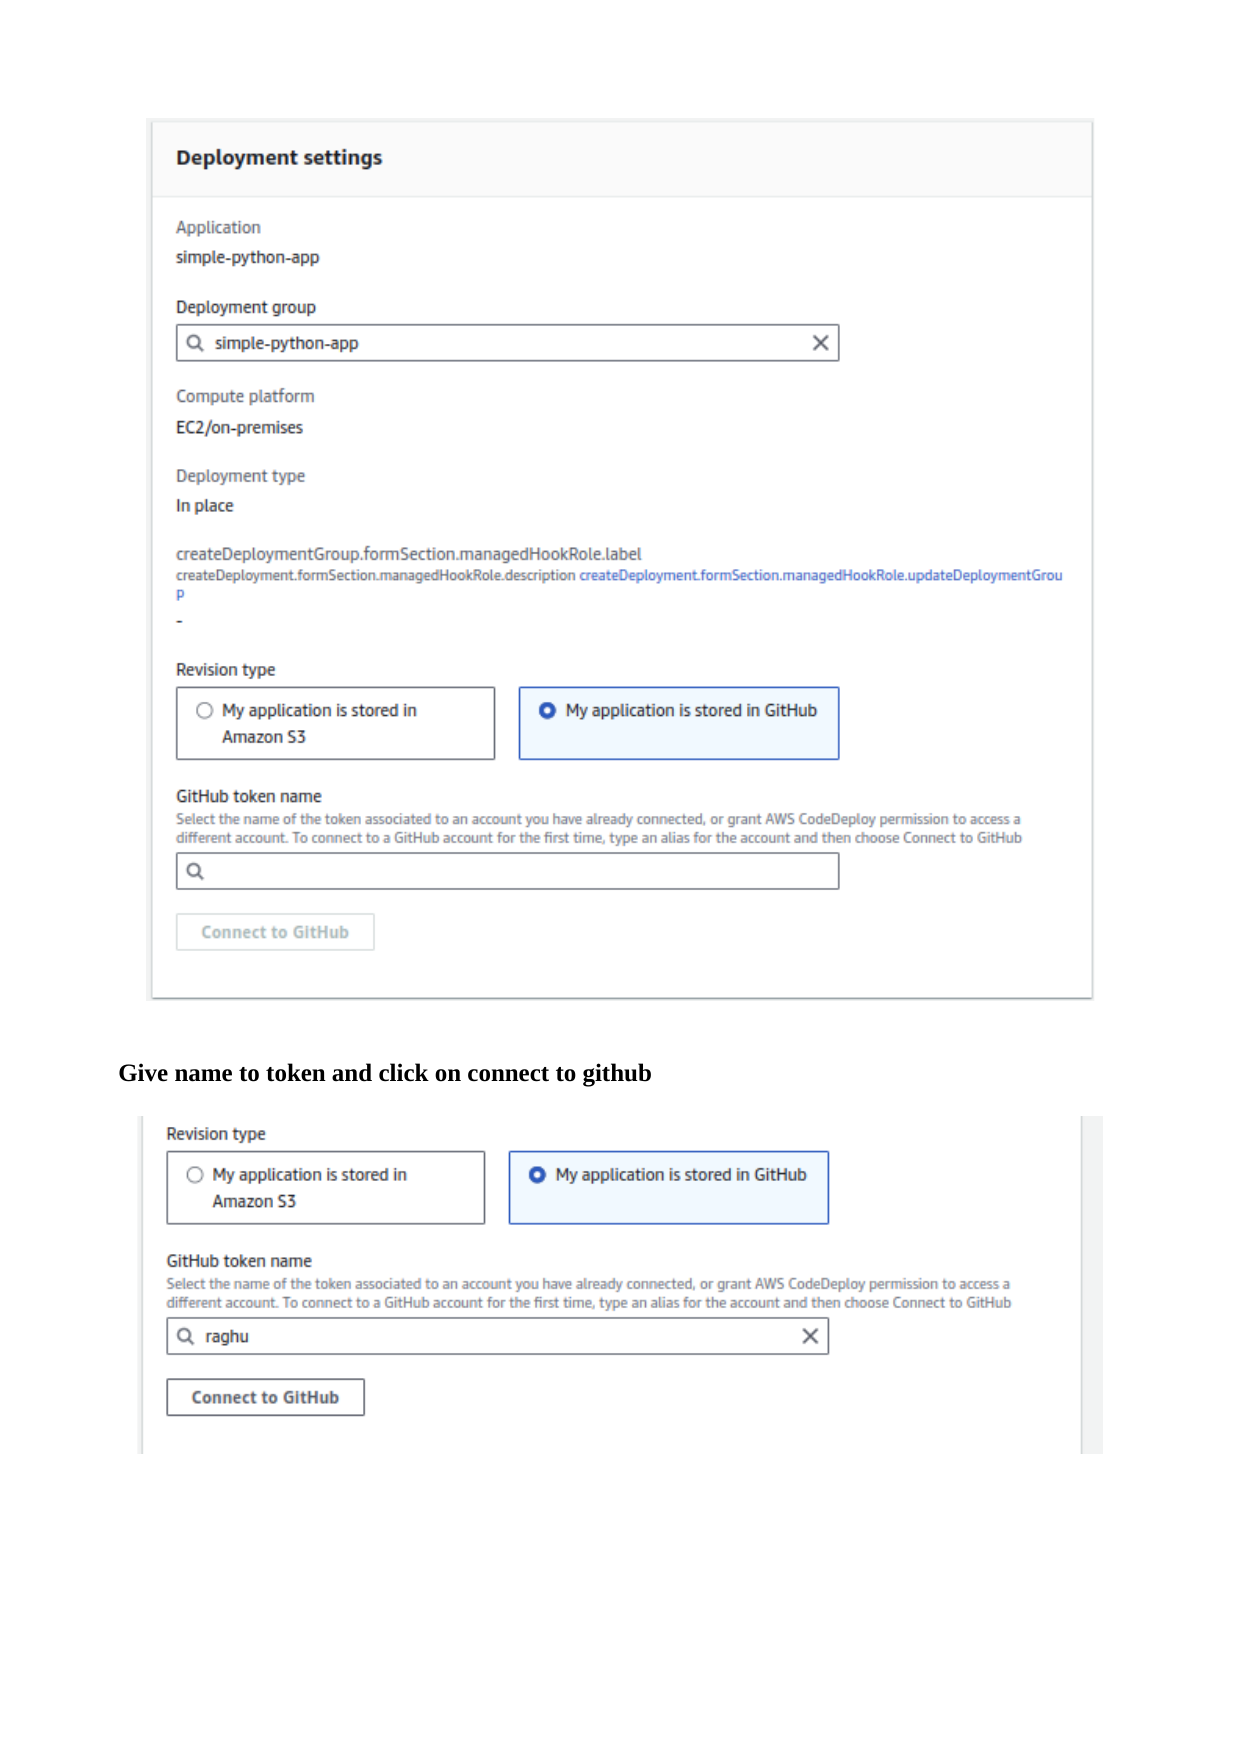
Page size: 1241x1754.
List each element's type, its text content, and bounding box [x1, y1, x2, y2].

picture [137, 1116, 1103, 1454]
text Give name to token and click on connect to github [118, 1058, 1122, 1087]
picture [146, 118, 1095, 1001]
